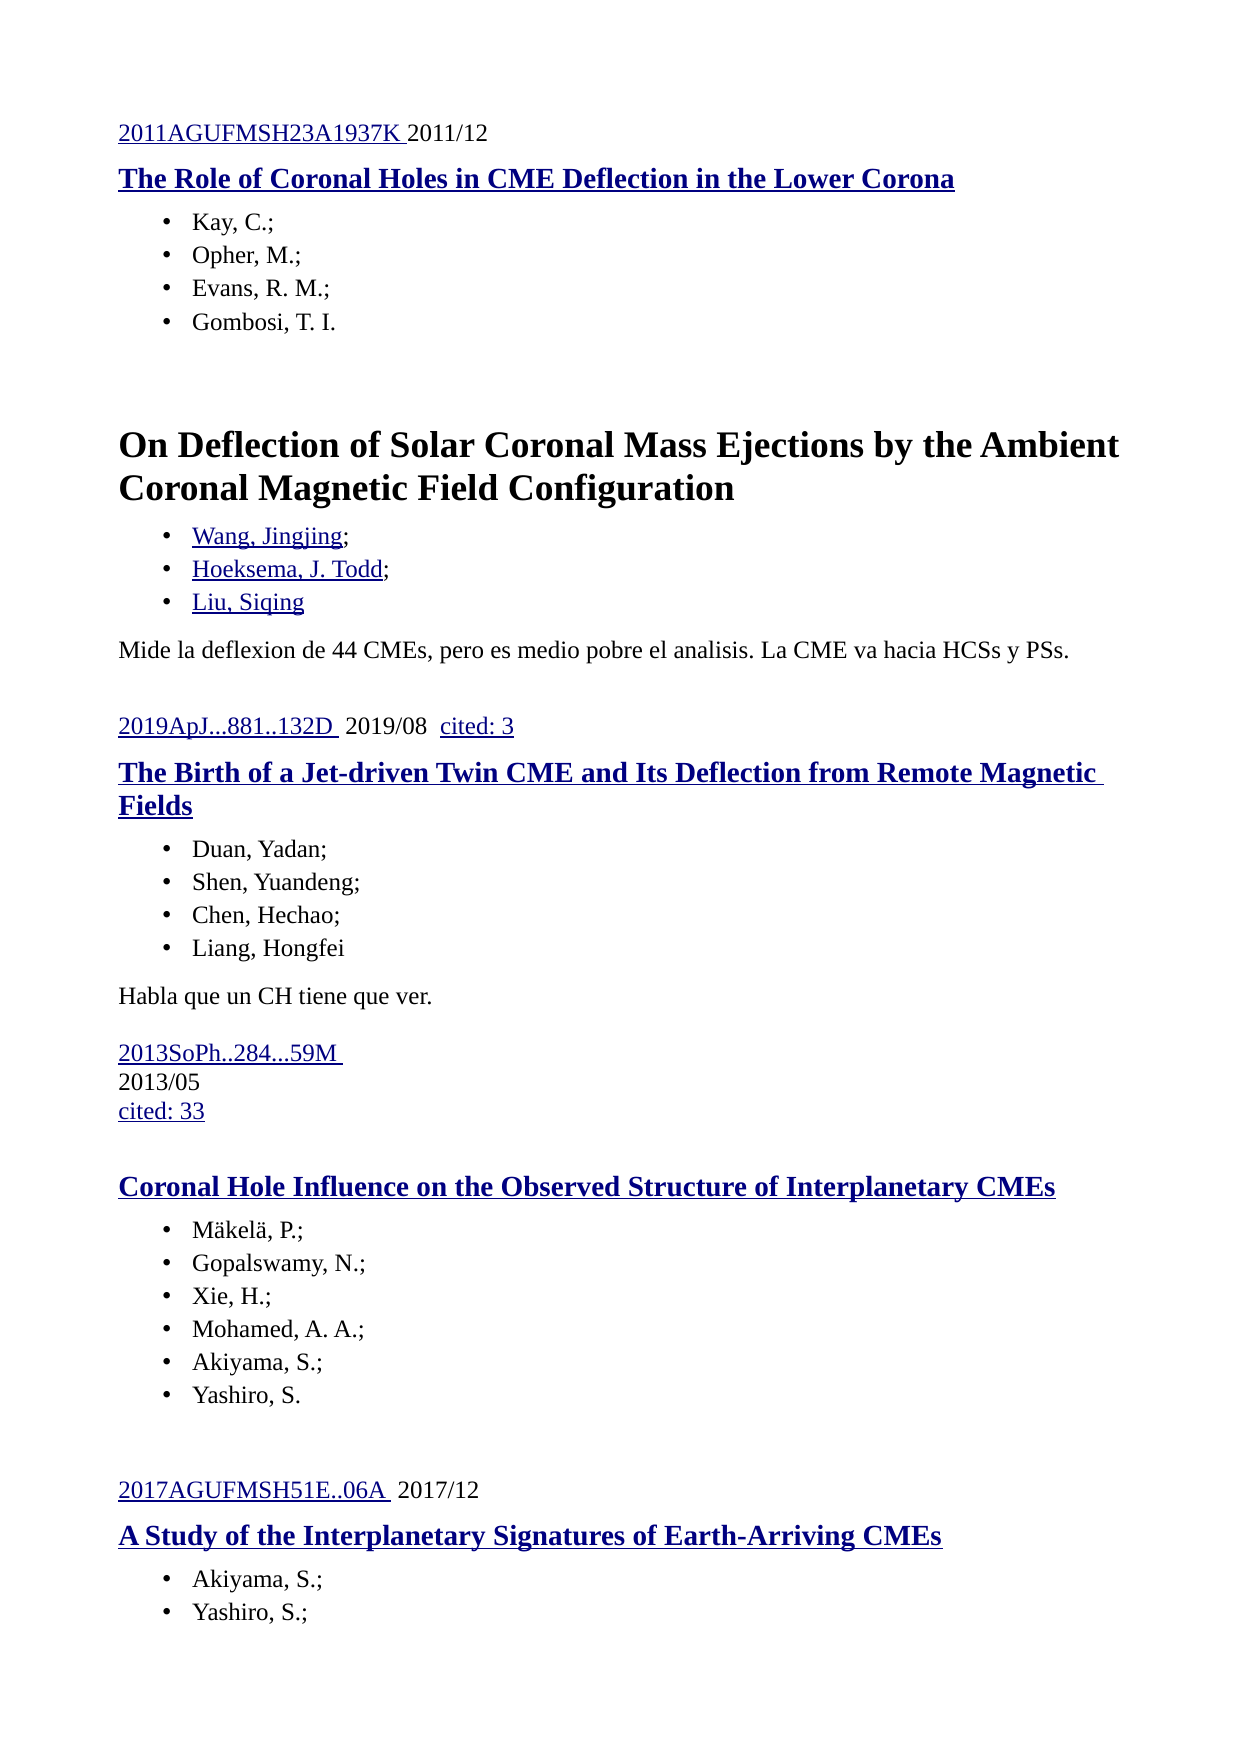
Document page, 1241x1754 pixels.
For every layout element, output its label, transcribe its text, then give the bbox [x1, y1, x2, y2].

text 2019ApJ...881..132D 2019/08 cited: 3 [118, 711, 1122, 740]
list Hoeksema, J. Todd; [162, 554, 1122, 583]
list Opher, M.; [162, 241, 1122, 269]
subtitle A Study of the Interplanetary Signatures of Earth-Arriving CMEs [118, 1518, 1122, 1552]
list Gombosi, T. I. [162, 307, 1122, 335]
list Evans, R. M.; [162, 273, 1122, 302]
list Wang, Jingjing; [162, 521, 1122, 550]
list Xie, H.; [162, 1281, 1122, 1309]
list Yashiro, S. [162, 1380, 1122, 1409]
list Kay, C.; [162, 207, 1122, 236]
list Yashiro, S.; [162, 1597, 1122, 1626]
list Mäkelä, P.; [162, 1215, 1122, 1243]
text 2013SoPh..284...59M [118, 1038, 1122, 1067]
list Chen, Hechao; [162, 900, 1122, 929]
text 2011AGUFMSH23A1937K 2011/12 [118, 118, 1122, 147]
subtitle On Deflection of Solar Coronal Mass Ejections by the Ambient Coronal Magnetic Field Configuration [118, 423, 1122, 509]
list Akiyama, S.; [162, 1347, 1122, 1376]
text Mide la deflexion de 44 CMEs, pero es medio pobre el analisis. La CME va hacia HCSs y PSs. [118, 635, 1122, 664]
list Mohamed, A. A.; [162, 1314, 1122, 1343]
text 2013/05 [118, 1067, 1122, 1096]
subtitle The Birth of a Jet-driven Twin CME and Its Deflection from Remote Magnetic Fields [118, 755, 1122, 822]
list Shen, Yuandeng; [162, 867, 1122, 896]
list Liu, Siqing [162, 587, 1122, 616]
list Liang, Hongfei [162, 933, 1122, 962]
text cited: 33 [118, 1096, 1122, 1125]
text Habla que un CH tiene que ver. [118, 981, 1122, 1010]
list Gopalswamy, N.; [162, 1248, 1122, 1277]
list Akiyama, S.; [162, 1564, 1122, 1593]
subtitle The Role of Coronal Holes in CME Deflection in the Lower Corona [118, 161, 1122, 195]
text 2017AGUFMSH51E..06A 2017/12 [118, 1475, 1122, 1504]
subtitle Coronal Hole Influence on the Observed Structure of Interplanetary CMEs [118, 1169, 1122, 1202]
list Duan, Yadan; [162, 834, 1122, 863]
